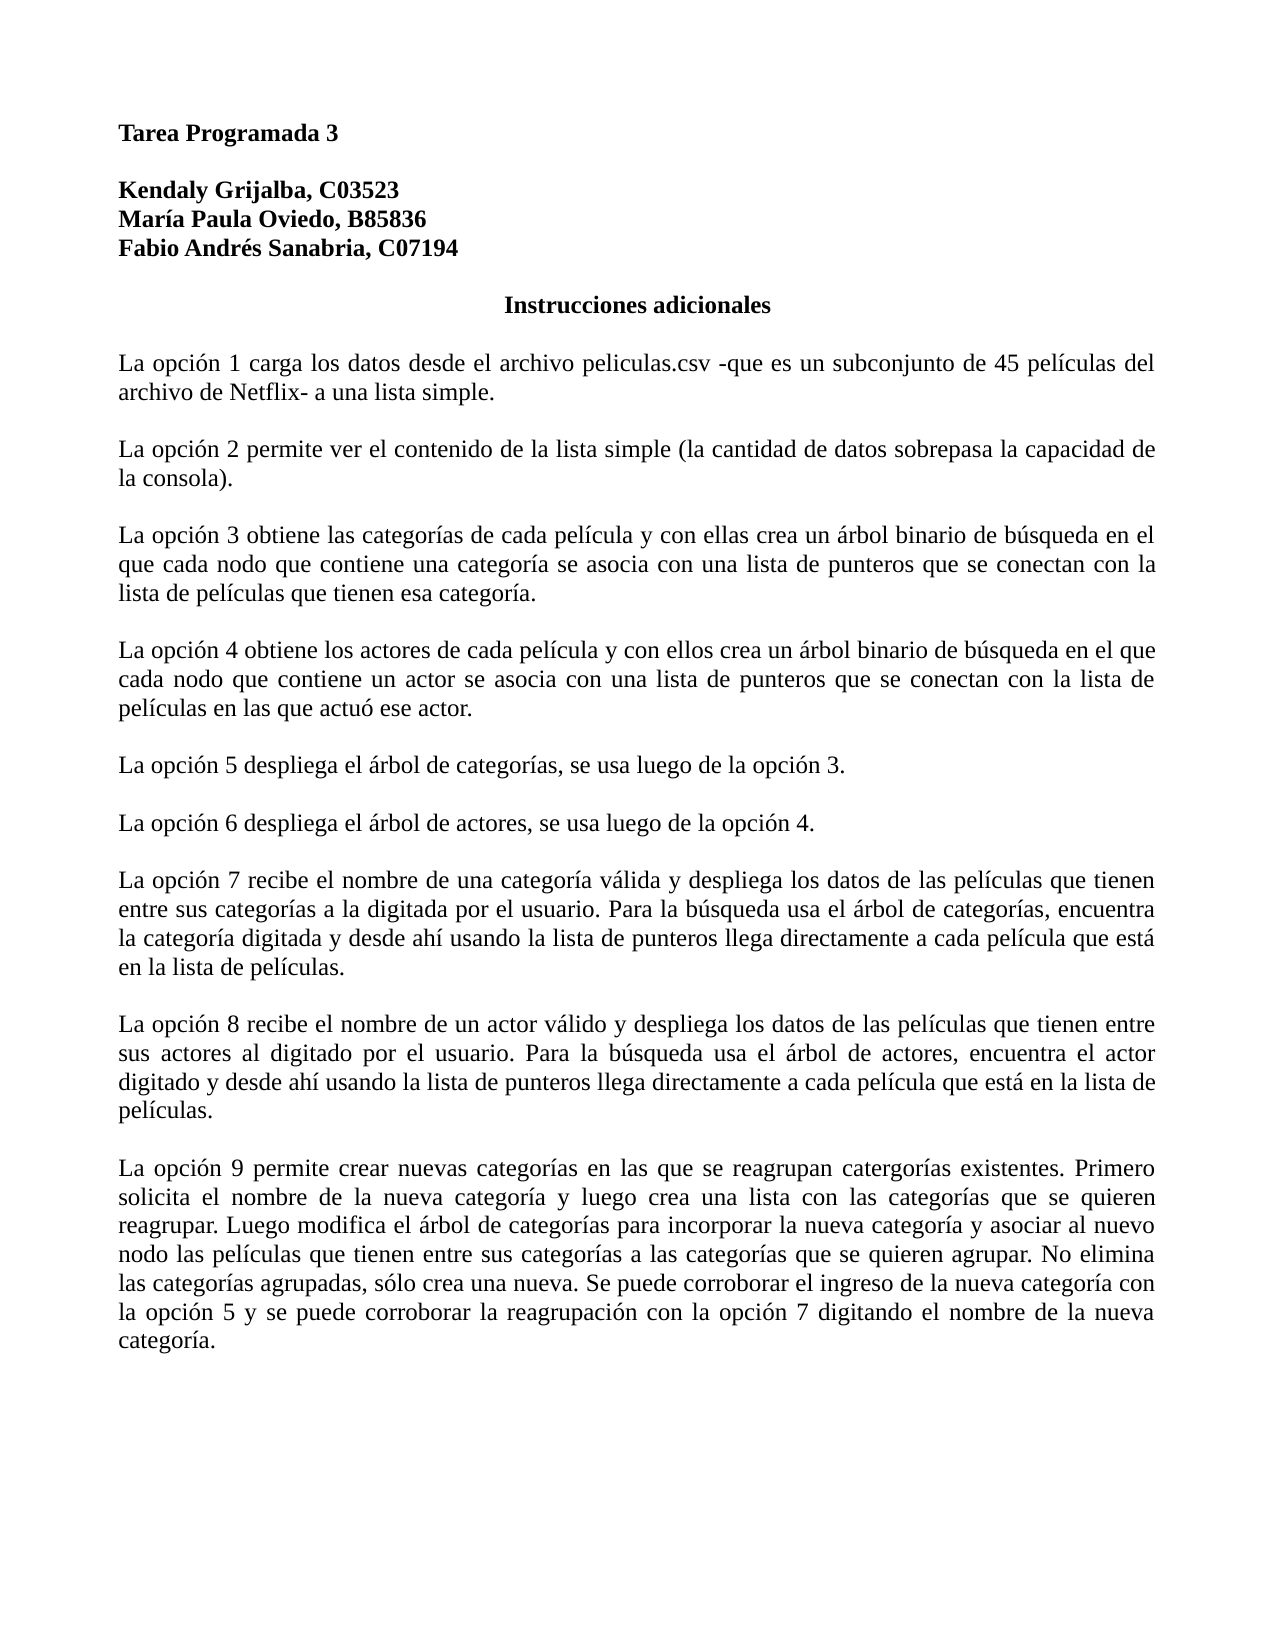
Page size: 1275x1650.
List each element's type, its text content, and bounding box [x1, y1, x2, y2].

text La opción 9 permite crear nuevas categorías en las que se reagrupan catergorías existentes. Primero solicita el nombre de la nueva categoría y luego crea una lista con las categorías que se quieren reagrupar. Luego modifica el árbol de categorías para incorporar la nueva categoría y asociar al nuevo nodo las películas que tienen entre sus categorías a las categorías que se quieren agrupar. No elimina las categorías agrupadas, sólo crea una nueva. Se puede corroborar el ingreso de la nueva categoría con la opción 5 y se puede corroborar la reagrupación con la opción 7 digitando el nombre de la nueva categoría. [118, 1153, 1157, 1354]
text La opción 4 obtiene los actores de cada película y con ellos crea un árbol binario de búsqueda en el que cada nodo que contiene un actor se asocia con una lista de punteros que se conectan con la lista de películas en las que actuó ese actor. [118, 636, 1157, 722]
text La opción 7 recibe el nombre de una categoría válida y despliega los datos de las películas que tienen entre sus categorías a la digitada por el usuario. Para la búsqueda usa el árbol de categorías, encuentra la categoría digitada y desde ahí usando la lista de punteros llega directamente a cada película que está en la lista de películas. [118, 866, 1157, 981]
text María Paula Oviedo, B85836 [118, 204, 1157, 233]
text La opción 2 permite ver el contenido de la lista simple (la cantidad de datos sobrepasa la capacidad de la consola). [118, 434, 1157, 492]
text Instrucciones adicionales [118, 291, 1157, 319]
text Fabio Andrés Sanabria, C07194 [118, 233, 1157, 262]
text La opción 3 obtiene las categorías de cada película y con ellas crea un árbol binario de búsqueda en el que cada nodo que contiene una categoría se asocia con una lista de punteros que se conectan con la lista de películas que tienen esa categoría. [118, 521, 1157, 607]
text La opción 5 despliega el árbol de categorías, se usa luego de la opción 3. [118, 751, 1157, 779]
text La opción 1 carga los datos desde el archivo peliculas.csv -que es un subconjunto de 45 películas del archivo de Netflix- a una lista simple. [118, 348, 1157, 406]
text Kendaly Grijalba, C03523 [118, 176, 1157, 204]
text Tarea Programada 3 [118, 118, 1157, 147]
text La opción 8 recibe el nombre de un actor válido y despliega los datos de las películas que tienen entre sus actores al digitado por el usuario. Para la búsqueda usa el árbol de actores, encuentra el actor digitado y desde ahí usando la lista de punteros llega directamente a cada película que está en la lista de películas. [118, 1009, 1157, 1124]
text La opción 6 despliega el árbol de actores, se usa luego de la opción 4. [118, 808, 1157, 837]
